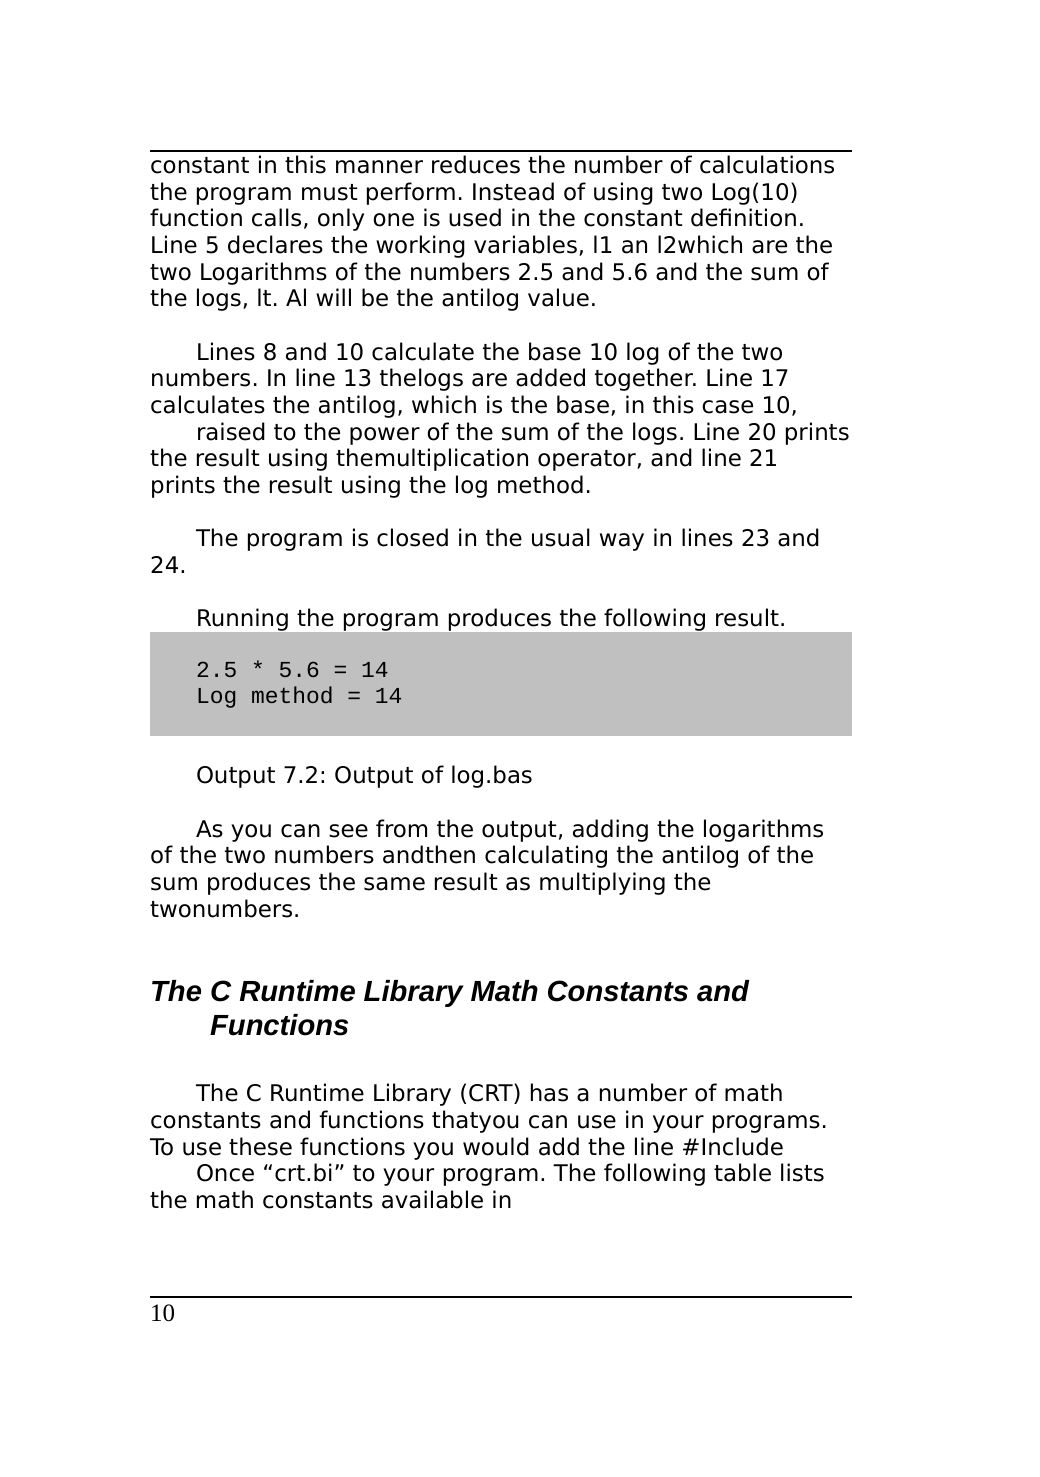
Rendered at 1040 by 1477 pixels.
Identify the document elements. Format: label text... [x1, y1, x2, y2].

text The C Runtime Library (CRT) has a number of math constants and functions thatyou can use in your programs. To use these functions you would add the line #Include [150, 1080, 852, 1160]
text Running the program produces the following result. [150, 605, 852, 632]
text Output 7.2: Output of log.bas [150, 762, 852, 789]
text raised to the power of the sum of the logs. Line 20 prints the result using themultiplication operator, and line 21 prints the result using the log method. [150, 419, 852, 499]
text Log method = 14 [150, 684, 852, 710]
text Once “crt.bi” to your program. The following table lists the math constants available in [150, 1160, 852, 1214]
text Lines 8 and 10 calculate the base 10 log of the two numbers. In line 13 thelogs are added together. Line 17 calculates the antilog, which is the base, in this case 10, [150, 339, 852, 419]
text The program is closed in the usual way in lines 23 and 24. [150, 525, 852, 579]
text 2.5 * 5.6 = 14 [150, 658, 852, 684]
subtitle The C Runtime Library Math Constants and Functions [150, 974, 852, 1041]
text constant in this manner reduces the number of calculations the program must perform. Instead of using two Log(10) function calls, only one is used in the constant definition. Line 5 declares the working variables, l1 an l2which are the two Logarithms of the numbers 2.5 and 5.6 and the sum of the logs, lt. Al will be the antilog value. [150, 152, 852, 312]
text As you can see from the output, adding the logarithms of the two numbers andthen calculating the antilog of the sum produces the same result as multiplying the twonumbers. [150, 816, 852, 922]
